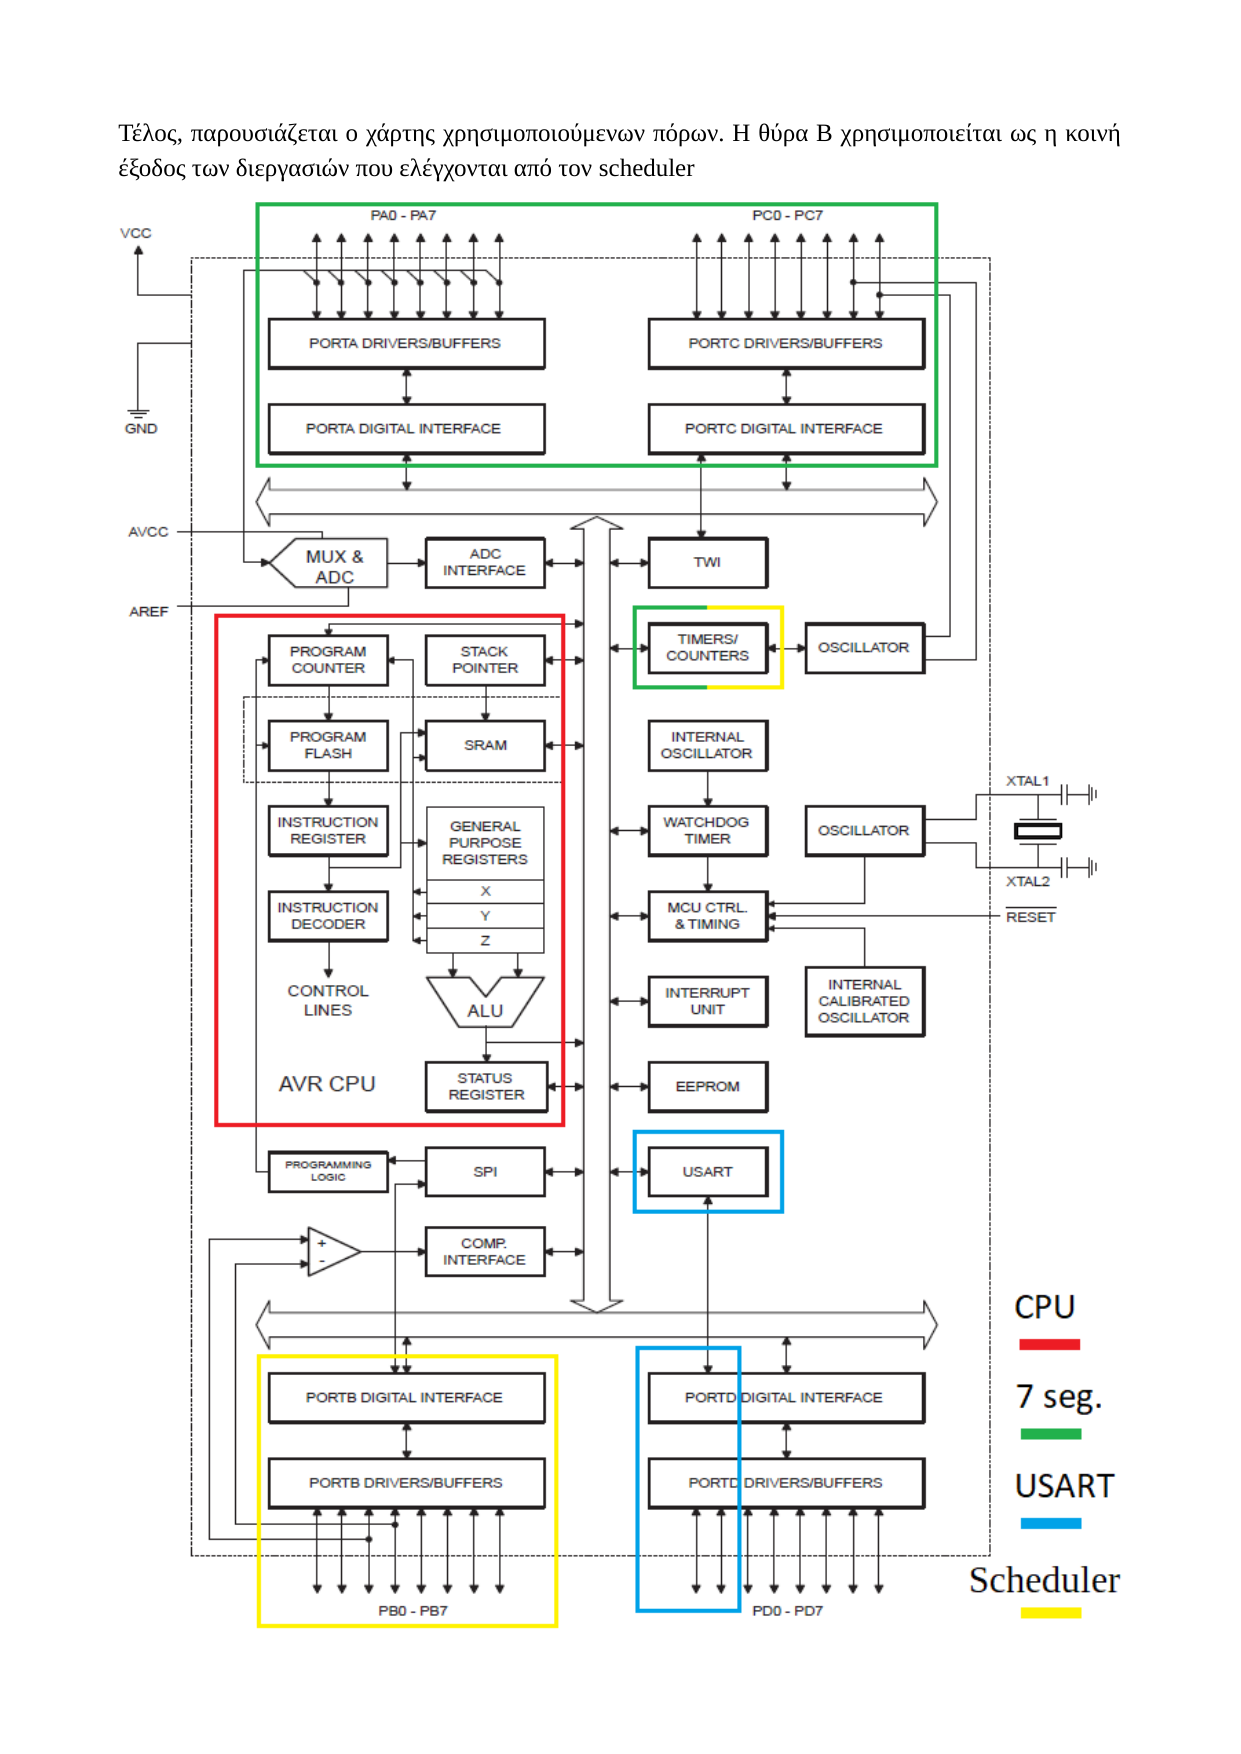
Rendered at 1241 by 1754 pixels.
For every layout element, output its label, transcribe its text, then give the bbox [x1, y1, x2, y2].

text Τέλος, παρουσιάζεται ο χάρτης χρησιμοποιούμενων πόρων. Η θύρα Β χρησιμοποιείται ως η κοινή έξοδος των διεργασιών που ελέγχονται από τον scheduler [118, 118, 1122, 181]
picture [118, 201, 1123, 1631]
